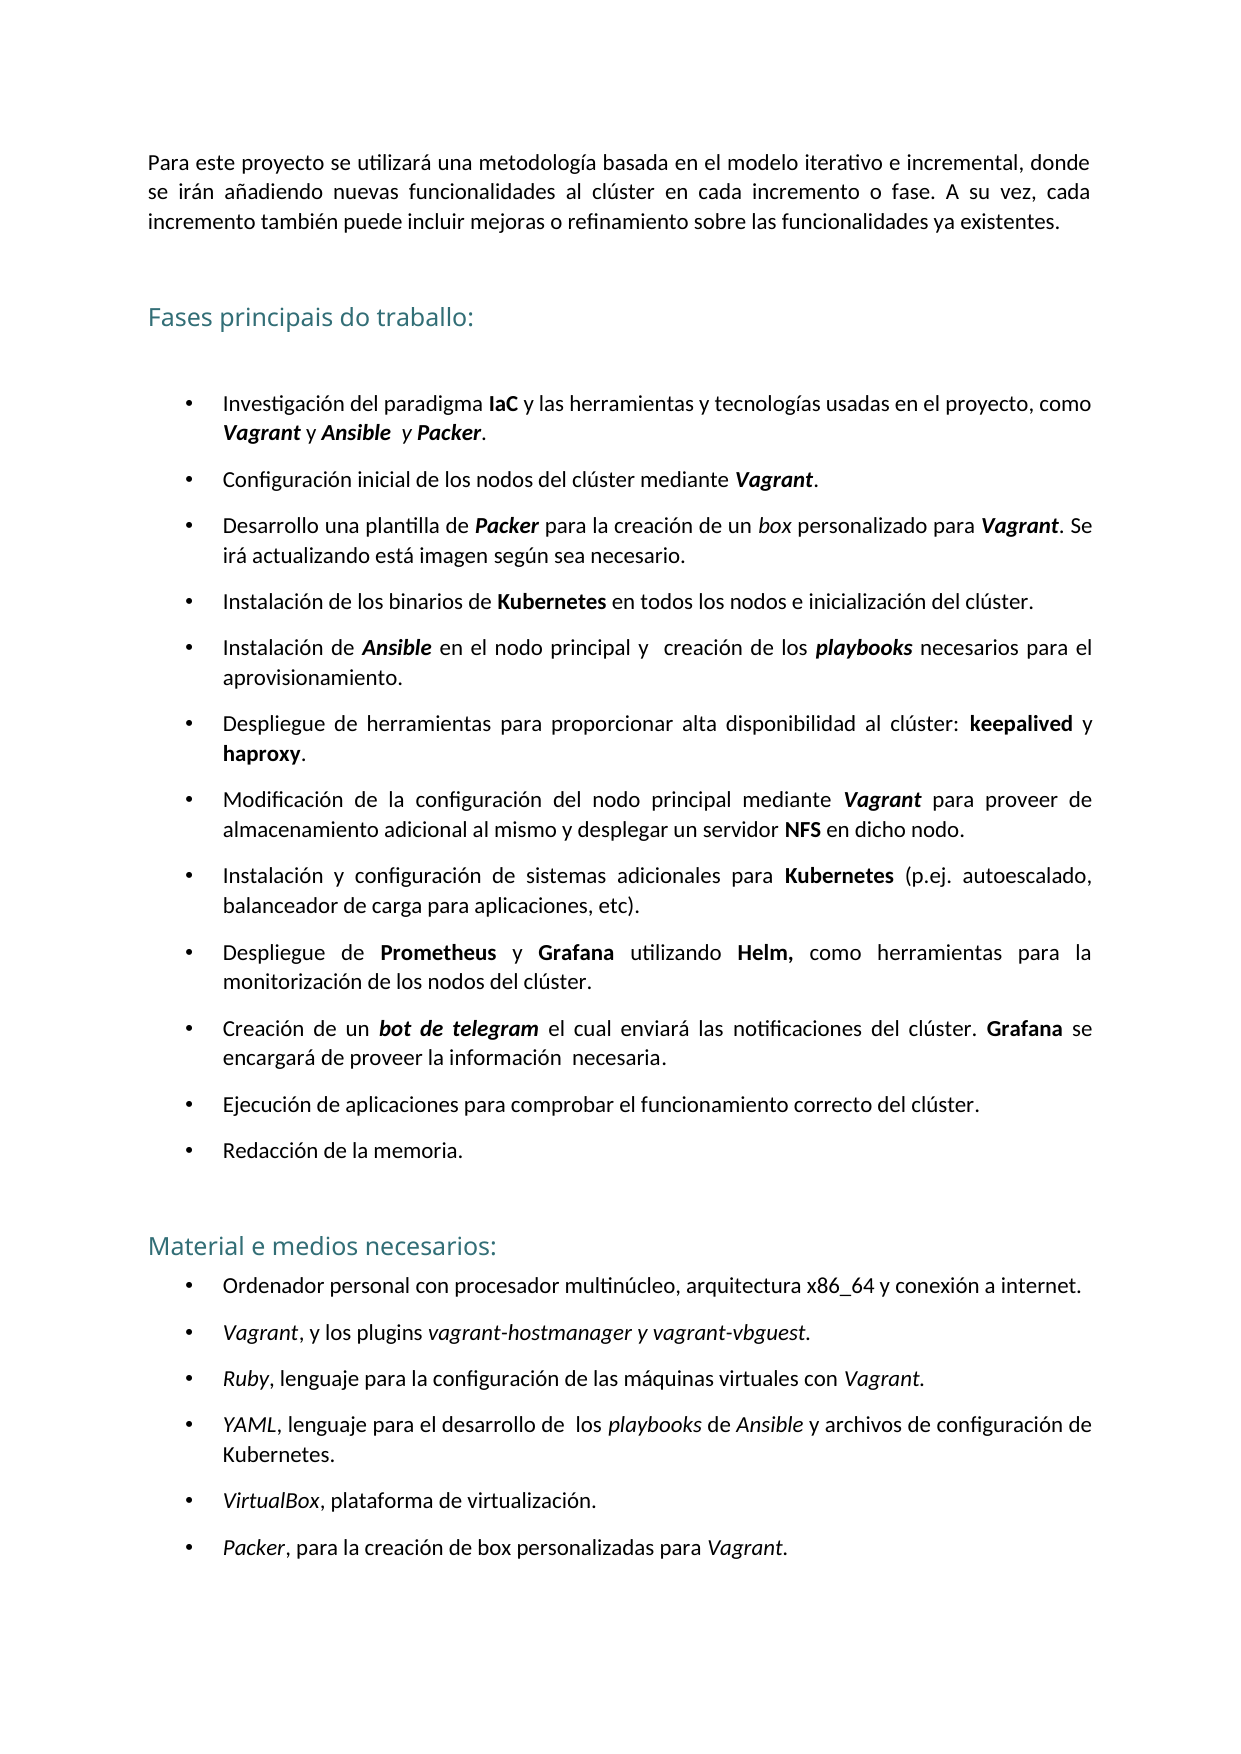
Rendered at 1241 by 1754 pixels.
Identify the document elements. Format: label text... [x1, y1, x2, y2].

list Despliegue de herramientas para proporcionar alta disponibilidad al clúster: keepalived y haproxy. [185, 709, 1092, 767]
list Investigación del paradigma IaC y las herramientas y tecnologías usadas en el proyecto, como Vagrant y Ansible y Packer. [185, 389, 1092, 446]
list Desarrollo una plantilla de Packer para la creación de un box personalizado para Vagrant. Se irá actualizando está imagen según sea necesario. [185, 511, 1092, 569]
list VirtualBox, plataforma de virtualización. [185, 1487, 1092, 1514]
list Vagrant, y los plugins vagrant-hostmanager y vagrant-vbguest. [185, 1318, 1092, 1346]
list Instalación de los binarios de Kubernetes en todos los nodos e inicialización del clúster. [185, 587, 1092, 615]
list Ordenador personal con procesador multinúcleo, arquitectura x86_64 y conexión a internet. [185, 1271, 1092, 1299]
list Ejecución de aplicaciones para comprobar el funcionamiento correcto del clúster. [185, 1090, 1092, 1118]
list Instalación y configuración de sistemas adicionales para Kubernetes (p.ej. autoescalado, balanceador de carga para aplicaciones, etc). [185, 862, 1092, 919]
list Configuración inicial de los nodos del clúster mediante Vagrant. [185, 465, 1092, 493]
text Material e medios necesarios: [148, 1229, 1092, 1263]
list Modificación de la configuración del nodo principal mediante Vagrant para proveer de almacenamiento adicional al mismo y desplegar un servidor NFS en dicho nodo. [185, 786, 1092, 843]
list Ruby, lenguaje para la configuración de las máquinas virtuales con Vagrant. [185, 1364, 1092, 1392]
list Redacción de la memoria. [185, 1136, 1092, 1164]
list Despliegue de Prometheus y Grafana utilizando Helm, como herramientas para la monitorización de los nodos del clúster. [185, 938, 1092, 995]
list YAML, lenguaje para el desarrollo de los playbooks de Ansible y archivos de configuración de Kubernetes. [185, 1411, 1092, 1468]
list Instalación de Ansible en el nodo principal y creación de los playbooks necesarios para el aprovisionamiento. [185, 633, 1092, 691]
list Para este proyecto se utilizará una metodología basada en el modelo iterativo e incremental, donde se irán añadiendo nuevas funcionalidades al clúster en cada incremento o fase. A su vez, cada incremento también puede incluir mejoras o refinamiento sobre las funcionalidades ya existentes. [148, 148, 1092, 235]
list Packer, para la creación de box personalizadas para Vagrant. [185, 1533, 1092, 1561]
text Fases principais do traballo: [148, 300, 1092, 334]
list Creación de un bot de telegram el cual enviará las notificaciones del clúster. Grafana se encargará de proveer la información necesaria. [185, 1014, 1092, 1071]
